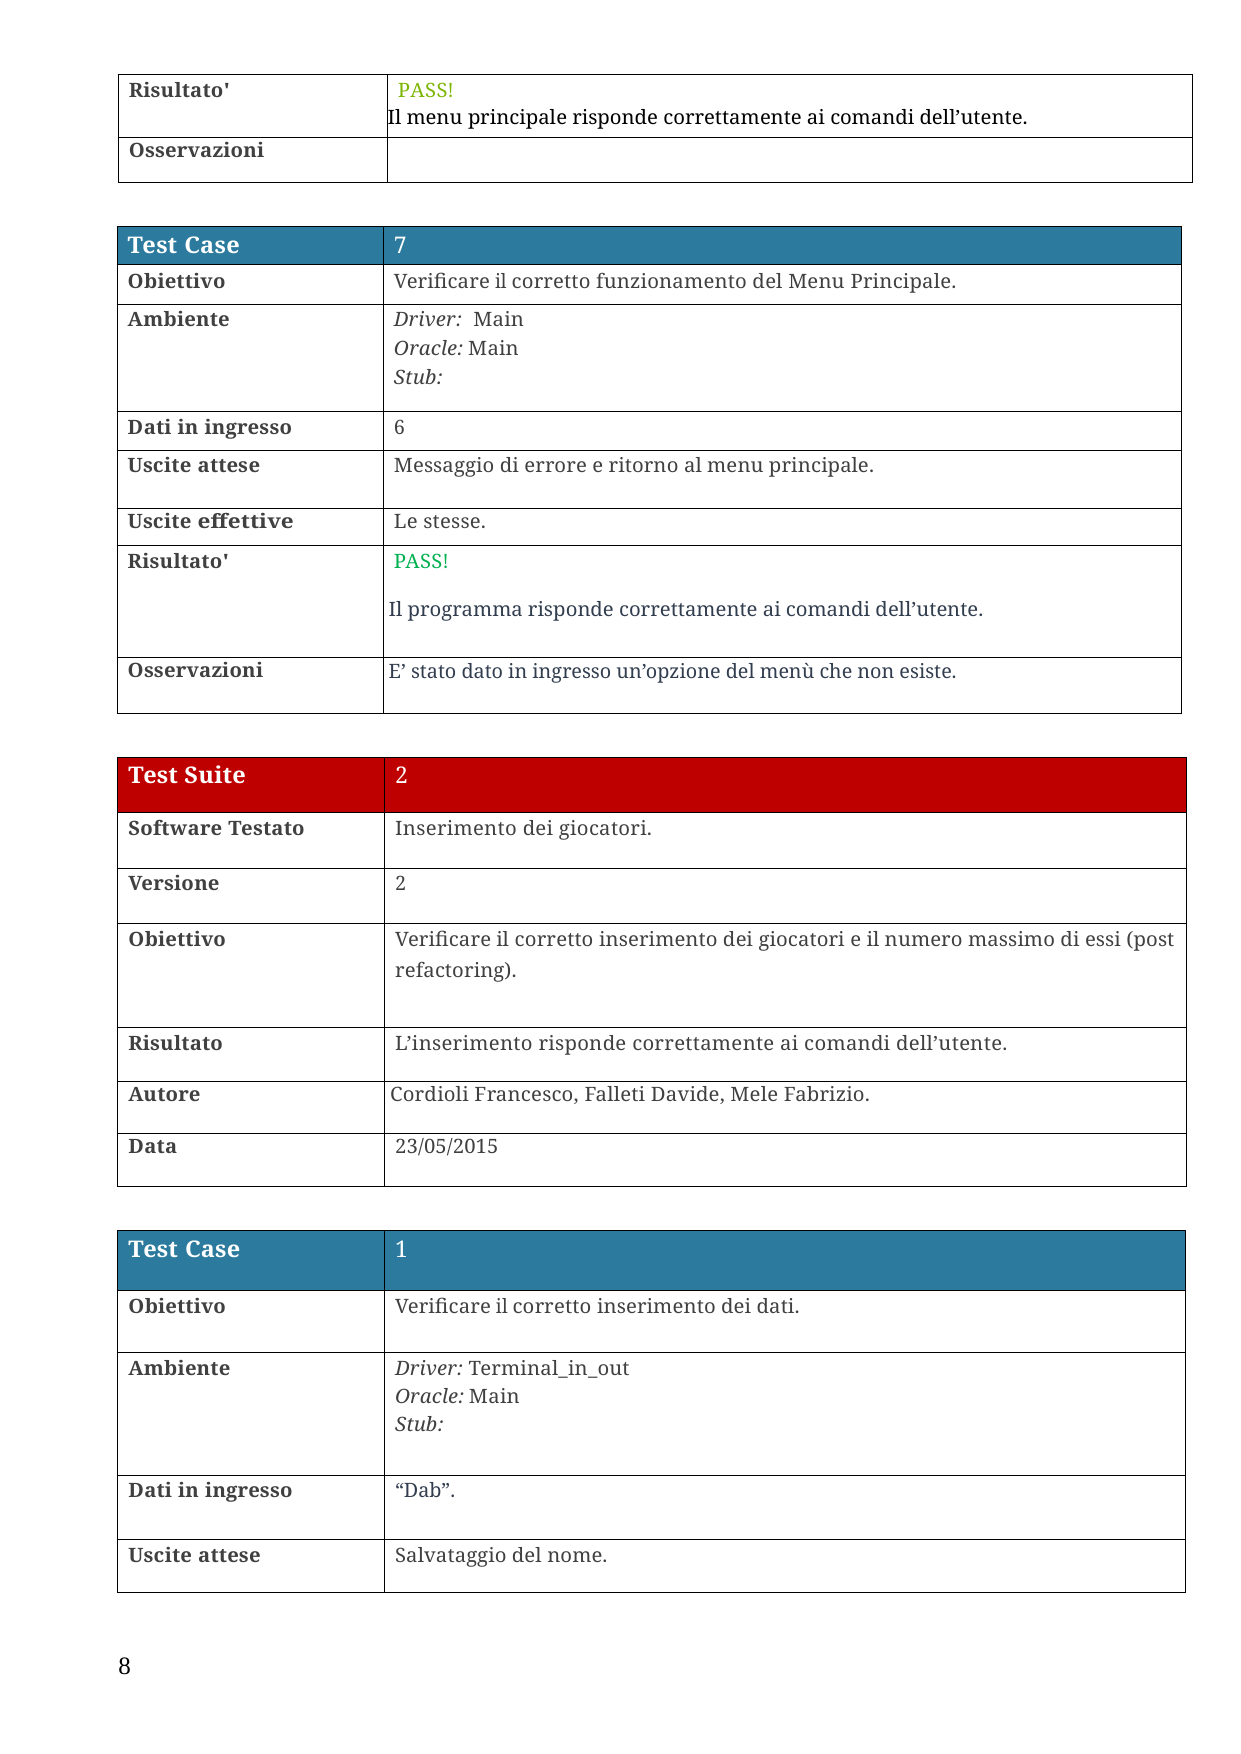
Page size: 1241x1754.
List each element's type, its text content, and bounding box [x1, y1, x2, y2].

table_cell Messaggio di errore e ritorno al menu principale. [384, 451, 1181, 508]
table_cell Risultato [118, 1028, 384, 1081]
table_cell Dati in ingresso [118, 1476, 384, 1539]
table_cell Inserimento dei giocatori. [385, 813, 1186, 867]
table_cell L’inserimento risponde correttamente ai comandi dell’utente. [385, 1028, 1186, 1081]
table_cell Risultato' [118, 546, 383, 657]
table_cell Uscite attese [118, 451, 383, 508]
table_cell Obiettivo [118, 1291, 384, 1352]
table_cell Salvataggio del nome. [385, 1540, 1185, 1592]
table_cell Autore [118, 1082, 384, 1133]
table_cell 2 [385, 869, 1186, 923]
table_cell Uscite attese [118, 1540, 384, 1592]
table_cell Verificare il corretto funzionamento del Menu Principale. [384, 265, 1181, 304]
table_cell PASS! Il programma risponde correttamente ai comandi dell’utente. [384, 546, 1181, 657]
table_cell [388, 138, 1192, 182]
table_cell Dati in ingresso [118, 412, 383, 450]
table_cell Obiettivo [118, 924, 384, 1027]
table_cell Osservazioni [119, 138, 387, 182]
table_cell Uscite effettive [118, 509, 383, 545]
table_cell E’ stato dato in ingresso un’opzione del menù che non esiste. [384, 658, 1181, 712]
table_cell PASS! Il menu principale risponde correttamente ai comandi dell’utente. [388, 75, 1192, 137]
table_cell Osservazioni [118, 658, 383, 712]
table_cell Ambiente [118, 305, 383, 411]
table_header 7 [384, 227, 1181, 264]
table_header 2 [385, 758, 1186, 812]
table_cell Risultato' [119, 75, 387, 137]
table_cell Data [118, 1134, 384, 1186]
table_cell Verificare il corretto inserimento dei dati. [385, 1291, 1185, 1352]
table_header Test Case [118, 1231, 384, 1290]
table_header 1 [385, 1231, 1185, 1290]
table_cell 23/05/2015 [385, 1134, 1186, 1186]
table_cell Ambiente [118, 1353, 384, 1474]
table_cell Driver: Terminal_in_out Oracle: Main Stub: [385, 1353, 1185, 1474]
table_header Test Case [118, 227, 383, 264]
table_cell “Dab”. [385, 1476, 1185, 1539]
table_cell Verificare il corretto inserimento dei giocatori e il numero massimo di essi (post refactoring). [385, 924, 1186, 1027]
table_cell Le stesse. [384, 509, 1181, 545]
table_cell Versione [118, 869, 384, 923]
table_cell Obiettivo [118, 265, 383, 304]
table_cell Cordioli Francesco, Falleti Davide, Mele Fabrizio. [385, 1082, 1186, 1133]
table_cell Software Testato [118, 813, 384, 867]
table_header Test Suite [118, 758, 384, 812]
table_cell Driver: Main Oracle: Main Stub: [384, 305, 1181, 411]
table_cell 6 [384, 412, 1181, 450]
